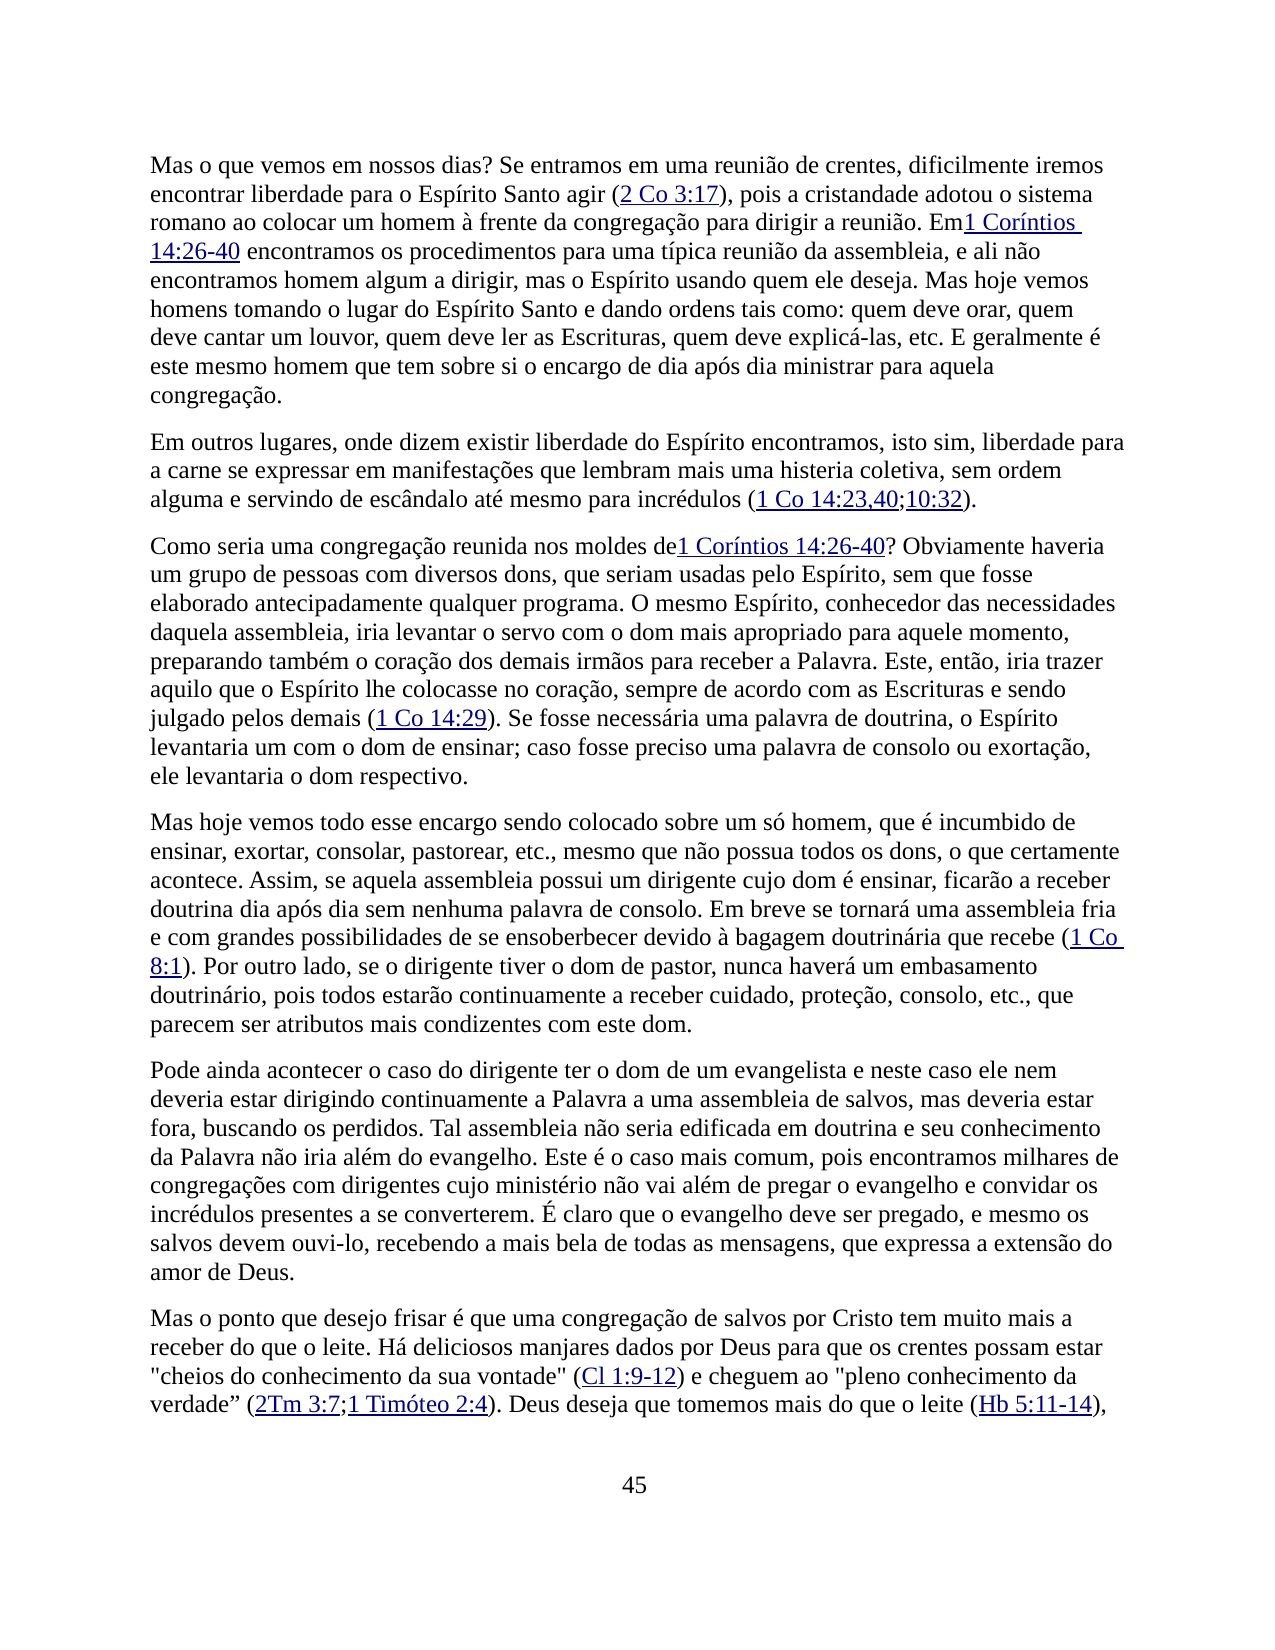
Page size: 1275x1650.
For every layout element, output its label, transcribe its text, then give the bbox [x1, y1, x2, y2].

text Como seria uma congregação reunida nos moldes de1 Coríntios 14:26-40? Obviamente haveria um grupo de pessoas com diversos dons, que seriam usadas pelo Espírito, sem que fosse elaborado antecipadamente qualquer programa. O mesmo Espírito, conhecedor das necessidades daquela assembleia, iria levantar o servo com o dom mais apropriado para aquele momento, preparando também o coração dos demais irmãos para receber a Palavra. Este, então, iria trazer aquilo que o Espírito lhe colocasse no coração, sempre de acordo com as Escrituras e sendo julgado pelos demais (1 Co 14:29). Se fosse necessária uma palavra de doutrina, o Espírito levantaria um com o dom de ensinar; caso fosse preciso uma palavra de consolo ou exortação, ele levantaria o dom respectivo. [150, 531, 1125, 789]
text Mas hoje vemos todo esse encargo sendo colocado sobre um só homem, que é incumbido de ensinar, exortar, consolar, pastorear, etc., mesmo que não possua todos os dons, o que certamente acontece. Assim, se aquela assembleia possui um dirigente cujo dom é ensinar, ficarão a receber doutrina dia após dia sem nenhuma palavra de consolo. Em breve se tornará uma assembleia fria e com grandes possibilidades de se ensoberbecer devido à bagagem doutrinária que recebe (1 Co 8:1). Por outro lado, se o dirigente tiver o dom de pastor, nunca haverá um embasamento doutrinário, pois todos estarão continuamente a receber cuidado, proteção, consolo, etc., que parecem ser atributos mais condizentes com este dom. [150, 807, 1125, 1037]
text Mas o que vemos em nossos dias? Se entramos em uma reunião de crentes, dificilmente iremos encontrar liberdade para o Espírito Santo agir (2 Co 3:17), pois a cristandade adotou o sistema romano ao colocar um homem à frente da congregação para dirigir a reunião. Em1 Coríntios 14:26-40 encontramos os procedimentos para uma típica reunião da assembleia, e ali não encontramos homem algum a dirigir, mas o Espírito usando quem ele deseja. Mas hoje vemos homens tomando o lugar do Espírito Santo e dando ordens tais como: quem deve orar, quem deve cantar um louvor, quem deve ler as Escrituras, quem deve explicá-las, etc. E geralmente é este mesmo homem que tem sobre si o encargo de dia após dia ministrar para aquela congregação. [150, 150, 1125, 409]
text Em outros lugares, onde dizem existir liberdade do Espírito encontramos, isto sim, liberdade para a carne se expressar em manifestações que lembram mais uma histeria coletiva, sem ordem alguma e servindo de escândalo até mesmo para incrédulos (1 Co 14:23,40;10:32). [150, 427, 1125, 513]
text Mas o ponto que desejo frisar é que uma congregação de salvos por Cristo tem muito mais a receber do que o leite. Há deliciosos manjares dados por Deus para que os crentes possam estar "cheios do conhecimento da sua vontade" (Cl 1:9-12) e cheguem ao "pleno conhecimento da verdade” (2Tm 3:7;1 Timóteo 2:4). Deus deseja que tomemos mais do que o leite (Hb 5:11-14), [150, 1303, 1125, 1418]
text Pode ainda acontecer o caso do dirigente ter o dom de um evangelista e neste caso ele nem deveria estar dirigindo continuamente a Palavra a uma assembleia de salvos, mas deveria estar fora, buscando os perdidos. Tal assembleia não seria edificada em doutrina e seu conhecimento da Palavra não iria além do evangelho. Este é o caso mais comum, pois encontramos milhares de congregações com dirigentes cujo ministério não vai além de pregar o evangelho e convidar os incrédulos presentes a se converterem. É claro que o evangelho deve ser pregado, e mesmo os salvos devem ouvi-lo, recebendo a mais bela de todas as mensagens, que expressa a extensão do amor de Deus. [150, 1055, 1125, 1285]
